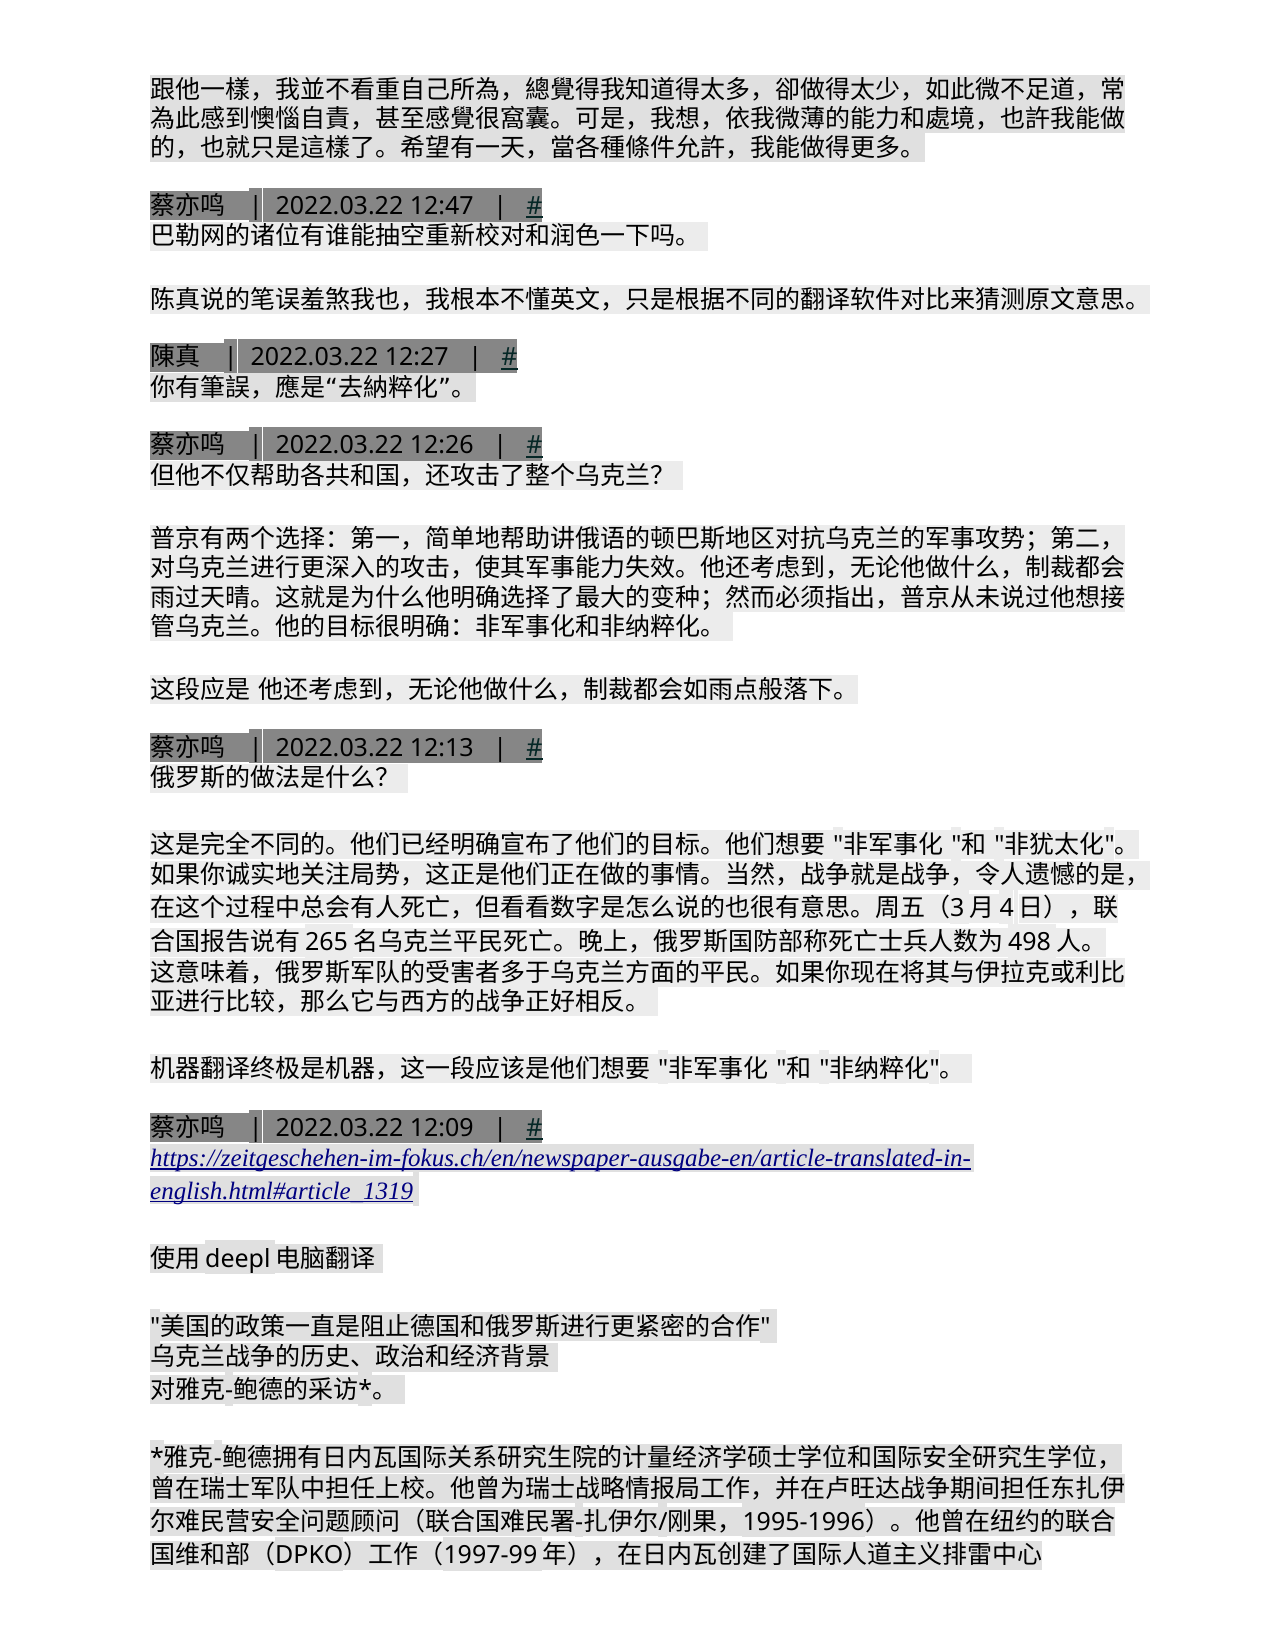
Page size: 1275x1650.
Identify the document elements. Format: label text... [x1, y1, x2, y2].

text 蔡亦鸣 | 2022.03.22 12:09 | # [150, 1109, 1125, 1143]
text 巴勒网的诸位有谁能抽空重新校对和润色一下吗。 陈真说的笔误羞煞我也，我根本不懂英文，只是根据不同的翻译软件对比来猜测原文意思。 [150, 222, 1125, 314]
text 以筆為鑰，打開籠牢 陳真 2022.03.22 謝謝亦鳴提供的訪談資料。全部看完了，講得很好。 在一個大概的基礎上理解俄烏與美國及歐洲等等這些問題，其實並不困難，就看你願不願意理解而已。今天，你可以自欺欺人地說我們所言（例如巴勒網）偏袒了誰（這當然不是事實），故而拒絕相信真相，而仍自願一頭栽進荒謬透頂無恥下流的西方彌天大謊之中。但是，對於來自西方內部甚至主其事者的說法，總該讓腦殘們稍微有點醒悟吧？ 俄烏與西方的這些問題裡頭，並沒有任何過於艱澀隱蔽的政治內幕陰謀，有的其實只是顯而易見的陽謀與赤裸裸的侵略、擴張與屠殺，而俄國才是被動做出反應的受害一方。但是，整個世界的媒體卻完全操控在美國這些長年在世界各地製造顛覆動亂、不斷發動侵略戰爭屠殺數千萬平民百姓的極少數人手裡。 就如阿桑吉及羅素所說，無知是這個世界最大的敵人，當媒體完全被徹底操控，完全顛倒是非善惡，飽受洗腦與思想荼毒的人們，如何可能對事情做出正確的判斷與決定？反倒是為虎作倀傷害公義，危害自身而不自知。 我們手無寸鐵，無法跟這群帝國主義法西斯血腥人渣對抗，唯一能做的就是以筆為鑰，打開人們思想的籠牢。 大約是31年前，亦即1991年，我母親因為我而驟然過世的那一年，我參與創立國際特赦組織（AI）的台灣分會（這組織後來早已被人渣黨把持充當無恥的政治走狗），我和學姐一起翻譯了一篇文章登在AI的刊物上。我給那篇文章取了個標題就是：“以筆為鑰，打開籠牢”。 幾十年來，我們所做的，無非就是如此，在一片黑暗與扭曲、囚禁世人、囚禁思想與真理的監牢中，企圖鑿開銅牆鐵壁，引進一點光芒。 我常想起陳凱歌的電影中，梅蘭芳故意蓄鬍拒絕為日軍演出，梅蘭芳說，“我能做的，也就只是這樣了”。 跟他一樣，我並不看重自己所為，總覺得我知道得太多，卻做得太少，如此微不足道，常為此感到懊惱自責，甚至感覺很窩囊。可是，我想，依我微薄的能力和處境，也許我能做的，也就只是這樣了。希望有一天，當各種條件允許，我能做得更多。 [150, 75, 1125, 162]
text 蔡亦鸣 | 2022.03.22 12:47 | # [150, 187, 1125, 222]
text 但他不仅帮助各共和国，还攻击了整个乌克兰？ 普京有两个选择：第一，简单地帮助讲俄语的顿巴斯地区对抗乌克兰的军事攻势；第二，对乌克兰进行更深入的攻击，使其军事能力失效。他还考虑到，无论他做什么，制裁都会雨过天晴。这就是为什么他明确选择了最大的变种；然而必须指出，普京从未说过他想接管乌克兰。他的目标很明确：非军事化和非纳粹化。 这段应是 他还考虑到，无论他做什么，制裁都会如雨点般落下。 [150, 461, 1125, 704]
text https://zeitgeschehen-im-fokus.ch/en/newspaper-ausgabe-en/article-translated-in-english.html#article_1319 使用deepl电脑翻译 "美国的政策一直是阻止德国和俄罗斯进行更紧密的合作" 乌克兰战争的历史、政治和经济背景 对雅克-鲍德的采访*。 *雅克-鲍德拥有日内瓦国际关系研究生院的计量经济学硕士学位和国际安全研究生学位，曾在瑞士军队中担任上校。他曾为瑞士战略情报局工作，并在卢旺达战争期间担任东扎伊尔难民营安全问题顾问（联合国难民署-扎伊尔/刚果，1995-1996）。他曾在纽约的联合国维和部（DPKO）工作（1997-99年），在日内瓦创建了国际人道主义排雷中心（CIGHD）和排雷行动信息管理系统（IMSMA）。他为在联合国和平行动中引入情报概念做出了贡献，并在苏丹领导了第一个综合的联合国特派团联合分析中心（JMAC）（2005-06）。他曾担任纽约联合国维持和平行动部和平政策和理论司司长（2009-11年）和联合国安全部门改革和法治专家组组长，曾在北约工作，并著有多本关于情报、非对称战争、恐怖主义和虚假信息的书籍。 Zeitgeschehen im Fokus:鲍德先生，你了解现在发生战争的地区。你从过去的几天里得出了什么结论，怎么会变成这样？ 雅克-鲍德。我对我们谈论的这个地区相当了解。我曾在FDFA[瑞士联邦外交部]工作，并代表它被借调到北约五年，领导打击小武器扩散的工作。2014年后，我为乌克兰的项目做出了贡献。此外，由于我以前从事战略情报工作，我对俄罗斯、北约、乌克兰和相关环境非常了解。我讲俄语，可以接触到西方人很少看的文件。 你是乌克兰境内及周边局势的专家。你的专业活动把你带到了当前的危机地区。您如何看待正在发生的事情？ 这很疯狂，我们甚至可以说有一种真正的歇斯底里。令我震惊的是，也是令我非常困扰的是，没有人问俄罗斯人为什么要发起行动的问题。没有人想鼓吹战争，当然我也不想。但作为在纽约的联合国维持和平行动部两年的 "政策和理论 "的前负责人，我总是问自己这个问题。我们是如何走到发动战争这一步的？ 你在那里的任务是什么？ 这是为了了解战争是如何发生的，哪些因素会导致和平，以及可以做些什么来避免伤亡或如何防止战争。如果你不了解战争是如何发生的，那么你就无法找到解决办法。我们正是处于这种情况。每个国家都在对俄罗斯实施自己的制裁，而我们很清楚，这将毫无进展。特别让我震惊的是法国经济部长的声明，他们想摧毁俄罗斯的经济，目的是让俄罗斯人民受苦。这样的声明是令人愤慨的。 【俄罗斯的非军事化和非纳粹化目标】 您如何评价俄罗斯的攻势？ 攻击另一个国家是违反国际法原则的。但是，我们也应该考虑这样一个决定的背景。首先，必须明确的是，普京既不是疯子，也没有与现实脱节。他是一个非常有条理和系统的人，换句话说，是非常俄罗斯的人。我相信，他知道他在乌克兰行动的后果。他评估--显然是正确的--无论他是为保护顿巴斯居民而开展 "小规模 "行动，还是为俄罗斯和顿巴斯居民的国家利益而开展 "大规模 "行动，其后果都是一样的。于是他选择了最大限度的解决方案。 你认为他的目标是什么？ 这当然不是针对乌克兰民众的。普京已经反复说过这一点。你也可以从事实中看到这一点。俄罗斯仍在向乌克兰供应天然气。俄罗斯人并没有停止。他们没有关闭互联网。他们没有破坏发电厂和供水。当然，这些服务在战斗地区可能已经停止。但你看到了与美国人非常不同的做法，例如，在前南斯拉夫、伊拉克甚至利比亚。当西方国家攻击他们时，他们首先摧毁了电力和水的供应以及整个基础设施。 为什么西方会有这样的行为？ 西方的方法--从作战理论的角度看这一点也很有意思--是基于这样的想法：如果你摧毁了基础设施，民众就会反抗不受欢迎的独裁者，而你将以这种方式摆脱他。这也是第二次世界大战期间的策略，当时德国的科隆、柏林、汉堡、德累斯顿等城市被轰炸。他们直接针对平民人口，这样就会有起义。政府通过起义失去了权力，而你在不危及自己军队的情况下赢得了战争。这就是理论。 俄罗斯的做法是什么？ 这是完全不同的。他们已经明确宣布了他们的目标。他们想要 "非军事化 "和 "非犹太化"。如果你诚实地关注局势，这正是他们正在做的事情。当然，战争就是战争，令人遗憾的是，在这个过程中总会有人死亡，但看看数字是怎么说的也很有意思。周五（3月4日），联合国报告说有265名乌克兰平民死亡。晚上，俄罗斯国防部称死亡士兵人数为498人。这意味着，俄罗斯军队的受害者多于乌克兰方面的平民。如果你现在将其与伊拉克或利比亚进行比较，那么它与西方的战争正好相反。 它是否与西方代表的方式相矛盾？ 是的，我们的媒体声称，俄罗斯人想要摧毁一切，但这显然不是事实。我还对我们的媒体描绘普京突然决定攻击和征服乌克兰的方式感到不安。美国警告了几个月，说会有一场突袭，但什么都没有发生。顺便说一句，情报部门和乌克兰领导人一再否认美国的这种警告。如果你仔细看一下军事报告和地面上的准备工作，你可以很清楚地看到。普京在2月中旬之前都没有进攻乌克兰的打算。 为什么会发生这种变化？发生了什么？ 你必须先知道一些事情，否则你就不会明白。2021年3月24日，乌克兰总统泽伦斯基发布总统令，收复克里米亚。然后他开始将乌克兰军队向南和向东南移动，向顿巴斯移动。因此，一年来，我们在乌克兰南部边境的军队长期集结。这就解释了为什么在2月底，俄乌边境没有乌克兰军队。泽伦斯基一直声称，俄罗斯人不会攻击乌克兰。乌克兰国防部长也一再确认这一点。同样，乌克兰安全委员会负责人在12月和1月确认，没有迹象表明俄罗斯会攻击乌克兰。 这是个骗局吗？ 不，他们说了好几次，我相信普京，他也多次说过，顺便说一下，他不想进攻。很明显，有来自美国的压力。 美国对乌克兰本身没有什么兴趣。此时，他们想加大对德国的压力，让其关闭北溪二期。他们希望乌克兰向俄罗斯挑衅，如果俄罗斯做出反应，北溪二期就会被搁置。在奥拉夫-肖尔茨访问华盛顿时，曾暗指这样的情景，而肖尔茨显然不想与之为伍。这不仅仅是我的观点，也有美国人这样理解。目标是北溪二号，大家不要忘记，北溪二号是应德国人的要求建造的。从根本上说，它是一个德国项目。因为德国需要更多的天然气来实现其能源和气候目标。 【"在一场核战争中，欧洲将成为战场"】 美国为什么要推动这个？ 自第二次世界大战以来，美国的政策一直是阻止德国和俄罗斯或苏联更紧密地合作。尽管德国人在历史上对俄罗斯人有一种恐惧。但这是欧洲的两个最大的大国。历史上，德国和俄罗斯之间一直存在着经济关系。美国一直试图阻止这一点。人们不应忘记，在核战争中，欧洲将是战场。这意味着，在这种情况下，欧洲和美国的利益不一定相同。这就解释了为什么在1980年代，苏联支持德国的和平主义运动。德国和俄罗斯之间更紧密的关系将使美国的核战略失去作用。 美国一直在批评能源依赖性？ 具有讽刺意味的是，美国批评德国或欧洲对俄罗斯的能源依赖。俄罗斯是美国的第二大石油供应国。美国主要从加拿大购买石油，然后从俄罗斯购买，其次是墨西哥和沙特阿拉伯。这意味着美国对俄罗斯有依赖性。例如，在火箭发动机方面也是如此。这并不困扰美国。但是，欧洲人依赖俄罗斯，确实让美国感到困扰。 在冷战期间，俄罗斯，也就是苏联，总是履行所有的天然气合同。俄罗斯在这方面的思维方式与瑞士人非常相似。俄罗斯有一种守法的心态；它觉得受到规则的约束，非常像瑞士。这并不意味着他们没有情感，但当规则适用时，你会按规则行事。在冷战时期，苏联从未将贸易和政治联系起来。在这方面，与乌克兰有关的争端主要是政治性的。 布热津斯基关于乌克兰是支配亚洲的关键的理论在这里也起了作用？ 布热津斯基当然是一个伟大的思想家，并且仍然影响着美国的战略思维。但我不认为这一方面是这次特定危机的关键。乌克兰当然很重要。但谁主宰或控制乌克兰的问题并不是这里的主要问题。俄罗斯人的目的不是要控制乌克兰。乌克兰问题对俄罗斯来说，就像对其他国家一样，是一个战略问题。 那是什么意思？ 在目前到处举行的整个讨论中，关键的事情被忽略了。当然，人们在谈论核武器，但这就像在电影中一样。现实却有些不同。俄罗斯人希望北约和俄罗斯之间有一段距离。北约的核心要素是美国的核力量。这就是北约的本质。当我在北约工作时，延斯-斯托尔滕贝格--他当时是我的老板--经常说。"北约是一个核大国"。今天，美国在波兰和罗马尼亚部署了导弹系统，其中包括MK-41发射器系统。 这些是防御性武器吗？ 当然，美国说它们是纯防御性的。你确实可以从这些发射器发射反弹道导弹。但你也可以用同样的系统发射核导弹。这些坡道离莫斯科只有几分钟的路程。如果在欧洲紧张局势加剧的情况下，俄罗斯人通过卫星图像或情报探测到这些发射台周围的活动，表明正在准备发射，他们会等到核导弹可能向莫斯科发射吗？ 可能不会... ...当然不会。他们会立即发动先发制人的打击。美国退出《反弹道导弹条约》[Anti-Ballistic Missile Treaty]后，整个局势升级了。根据《反弹道导弹条约》，他们不能在欧洲部署这种系统。这个想法正是为了在发生对抗的情况下保持一定的反应时间。这是因为错误可能发生。 我们在冷战期间有类似的东西。核导弹之间的距离越大，你就有越多的时间做出反应。如果导弹部署在离俄罗斯领土太近的地方，在受到攻击时就没有时间作出反应，你就有可能更快地陷入全面核战争。这影响到所有邻国。俄罗斯人意识到了这一点，这就是他们创建华沙条约的原因。 【核武器的重要性正在增加】 首先是北约... 北约成立于1949年，华沙条约组织仅在6年后成立。其原因是联邦德国的重新武装以及它在1955年加入北约。如果你看一下1949年的地图，你可以看到北约的核大国和苏联之间有非常大的差距。当北约通过包括德国在内的方式向俄罗斯边境移动时，俄罗斯的反应是建立了华沙条约组织。当时，东欧国家已经全部是共产主义，并被自己的共产党严格控制。几乎比苏联本身还要糟糕。苏联希望在它周围有一个安全地带，所以它创建了华沙条约组织。它想保持一个 "冰原"，以便它可以尽可能长时间地发动常规战争。这就是它的想法：尽可能长时间地留在常规战争中，避免直接进入核战争。 今天仍然是这样吗？ 冷战结束后，核战略在某种程度上被遗忘。安全不再是核武器的问题。伊拉克战争、阿富汗战争都是使用常规武器的战争，核问题在某种程度上已经远离了人们的视线。但俄罗斯人并没有忘记这一点。他们的思维非常具有战略性。当时，我参观了莫斯科的伏罗希洛夫总参谋部学院。在那里你可以看到人们如何思考。他们从战略上思考，在战争时期应该如何思考。 今天你能看到这一点吗？ 今天你可以非常清楚地看到这一点。普京的人从战略上思考。俄罗斯人有战略思维，有行动思维，也有战术思维。西方国家，正如我们在阿富汗或伊拉克看到的，没有战略。这正是法国人在马里遇到的问题。马里现在已经要求他们离开这个国家，因为法国人在没有战略和战略目标的情况下杀人。俄罗斯人则完全不同，他们有战略思维。他们有一个目标。普京也是如此。 在我们的媒体上一再报道，普京已经将核武器带入了游戏。你也听说了吗？ 是的，弗拉基米尔-普京在2月27日将其核力量置于一级警戒状态。但这只是故事的一半。2月11日至12日，安全会议在慕尼黑举行。泽伦斯基在那里。他表示，他想获得核武器。这被解释为一种潜在的威胁，克里姆林宫亮起了红灯。为了理解这一点，我们必须提醒1994年的《布达佩斯协议》。那是关于销毁前苏联各共和国领土上的核导弹，从而使俄罗斯成为唯一的核国家。乌克兰也把核武器交给了俄罗斯，而俄罗斯则保证其边界的不可侵犯性作为回报。当克里米亚在2014年回到俄罗斯时，乌克兰说它也不会再遵守1994年的协议。 回到核武器上。普京到底说了什么？ 如果泽伦斯基想拿回核武器，这对普京来说肯定是不能接受的。如果你的核武器就在边境上，那么预警时间就会非常少。在马克龙访问后的新闻发布会上，和普京明确表示，如果北约和俄罗斯之间的距离太小，这可能会在无意中导致复杂化。但决定性的因素是在针对乌克兰的行动开始时，法国外长威胁普京，宣布北约是一个核国家。普京对此的反应是提高了其核力量的警戒级别。当然，我们的媒体并没有提到这一点。普京是一个现实主义者；他脚踏实地，目的明确。 是什么促使普京现在进行军事干预？ 2021年3月24日，泽伦斯基发布总统令，用武力重新征服克里米亚。他开始准备这样做。这是否是他的真实意图或只是一个政治花招，我们不得而知。然而，我们看到的是，他在顿巴斯地区和南部的克里米亚地区大规模加强了乌克兰军队。当然，俄罗斯人已经注意到了这一点。与此同时，北约在4月份在波罗的海和黑海之间进行了大规模的演习。这可以理解为促使俄罗斯人做出反应。他们在南部军区举行了演习，以展示旗帜。此后事情趋于平静，9月，俄罗斯举行了计划已久的 "Zapad 21 "演习。这些演习每四年进行一次。在演习结束时，一些部队仍留在白俄罗斯附近。这些是东部军区的部队。留在那里的大部分装备是为今年年初与白俄罗斯计划进行的大型演习而保留的。 西方国家对此有何反应？ 欧洲，特别是美国将此解释为加强了对乌克兰的进攻能力。独立军事专家，但也是乌克兰安全委员会的负责人说，当时没有进行战争准备。俄罗斯在10月留下的装备显然不是为了进攻性行动。然而，所谓的西方军事专家，特别是法国的军事专家，立即将此解释为战争准备，并开始指定普京为疯狂独裁者。从2021年10月底到今年年初，局势就是这样演变的。美国和乌克兰在这个问题上的沟通方式是非常矛盾的。一个警告说有进攻计划，而另一个则否认。这是一个永久性的来回。 欧安组织报告称乌克兰在2月份对卢甘斯克和顿涅茨克人民共和国进行了猛烈炮击 2月份发生了什么？ 在1月底，情况似乎有所发展。看起来美国与泽伦斯基进行了交谈，并且可以观察到轻微的变化。从2月初开始，美国谈论俄罗斯即将发动的攻击，并开始散布攻击方案。安东尼-布林肯在联合国安理会上介绍了根据美国情报，俄罗斯的攻击将如何展开。这让人想起了2002/2003年攻击伊拉克之前的情况。在那里，情况据称也是以情报分析为基础的。当时的情况也不是这样。当时，中情局并不相信伊拉克存在大规模杀伤性武器。因此，唐纳德-拉姆斯菲尔德没有依靠中央情报局，而是依靠国防部内的一个小型机密小组，该小组是专门为规避中央情报局的分析而设立的。 今天的信息是从哪里来的？ 在乌克兰问题上，布林肯也做了完全相同的事情。人们可以注意到，在俄罗斯攻势之前的整个讨论中，完全没有中情局和西方情报机构的身影。布林肯告诉我们的一切都来自于他自己在部门内成立的 "老虎小组"。提交给我们的这些方案并不是来自于情报分析，而是来自于自称是专家的人，他们编造了一个带有政治目的的方案。俄罗斯人即将发动袭击的谣言就是这样诞生的。因此，2月16日，乔-拜登说他知道俄罗斯人即将发动攻击。但当被问及他是如何知道的时，他回答说美国有良好的情报能力，而没有提到中央情报局或国家情报局。 那么，2月16日是否发生了什么？ 当天，乌克兰军队沿停火线，即所谓的 "接触线 "违反停火的情况极端增加。在过去的八年里，一直都有违反行为，但从2月12日开始，违反行为极端增加，包括爆炸，特别是在顿涅茨克和卢甘斯克地区。我们知道这一点，因为欧安组织驻顿巴斯特派团报告了这一点。这些报告可以在欧安组织的 "每日报告 "中看到。 乌克兰军队的目标是什么？ 这当然是对顿巴斯的攻势的最初阶段。当炮火加剧时，两个共和国的当局开始将平民疏散到俄罗斯。在一次采访中，谢尔盖-拉夫罗夫提到超过10万名难民。在俄罗斯，这被认为是即将开展大规模行动的迹象。 其后果是什么？ 乌克兰军队的这一行动实际上触发了一切。在这一点上，普京很清楚，乌克兰将对这两个共和国发动进攻。2月15日，俄罗斯议会，即杜马，通过了一项决议，提议承认他们的独立。起初普京没有反应，但随着攻击的加剧，他在2月21日决定对议会的要求作出积极回应。 【乌克兰右翼极端主义的根源】 普京为什么要采取这一步骤？ 在这种情况下，他没有什么选择，只能这样做，因为如果他不采取任何措施保护顿巴斯的俄语人口，俄罗斯民众不会理解。对普京来说，很清楚的是，无论他的反应和干预只是为了帮助各共和国，还是为了入侵乌克兰，西方在任何情况下都会以大规模制裁作为反应。因此，作为第一步，他承认了这两个共和国的独立。然后，在同一天，他与这两个共和国分别缔结了友好合作条约。从那时起，他可以援引《联合国宪章》第51条，允许他在集体防卫和自卫的框架内进行干预，协助这两个共和国。因此，他为其军事干预建立了法律基础。 但他不仅帮助各共和国，还攻击了整个乌克兰？ 普京有两个选择：第一，简单地帮助讲俄语的顿巴斯地区对抗乌克兰的军事攻势；第二，对乌克兰进行更深入的攻击，使其军事能力失效。他还考虑到，无论他做什么，制裁都会雨过天晴。这就是为什么他明确选择了最大的变种；然而必须指出，普京从未说过他想接管乌克兰。他的目标很明确：非军事化和非纳粹化。 这些目标的背景是什么？ 非军事化是可以理解的，因为乌克兰在南部、顿巴斯和克里米亚之间聚集了全部军队。一个快速的行动将使其能够包围这些部队。这就是所发生的事情，乌克兰军队的很大一部分目前被包围在顿巴斯地区的一个大锅里，在斯拉维扬斯克、克拉马托尔斯克和塞维罗多涅茨克之间。俄国人已经将其包围，并正在将其消灭。剩下的就是所谓的非军事化。当俄罗斯人这样说时，这并不是一句空话。为了弥补乌克兰军队的不可靠，自2014年以来发展了强大的准军事部队，包括，例如，著名的亚速团。但还有很多。有大量这样的团体在乌克兰人的指挥下，但并非完全由乌克兰人组成。例如，亚速团由19个民族组成，包括法国人，甚至瑞士人等。这是一个真正的外国军团。据路透社报道，这些极右翼团体总共有大约10万名战士。 为什么有这么多的准军事组织？ 2015/2016年，我和北约一起在乌克兰。乌克兰有一个大问题，他们正在耗尽士兵，因为乌克兰军队有很多因非战斗行动而死亡的人。他们有很多人死于自杀和酗酒问题。他们在寻找新兵方面遇到了困难。由于我在联合国的经验，我被要求提供帮助。因此，我去了乌克兰几次。主要的一点是，军队在民众中没有信誉，在军队内部也没有信誉。这就是为什么乌克兰越来越鼓励和发展准军事部队。他们是由右翼极端主义驱动的狂热分子。 右翼极端主义从何而来？ 它的起源可以追溯到20世纪30年代。在被称为 "大饥荒 "的极端饥荒年代，出现了对苏维埃政权的抵抗。为了资助苏联的现代化建设，斯大林没收了收成，造成前所未有的饥荒。NKVD，即克格勃的前身（同时也是内务部和安全机构），执行了这一政策。NKVD是以领土为基础组织的，在乌克兰，有许多犹太人担任高级指挥职务。结果，一切都变得有点混乱：对共产党人的仇恨、对俄罗斯人的仇恨和对犹太人的仇恨。第一个极右翼团体可以追溯到这个时期，而且它们仍然存在。二战期间，德国人需要这些团体，如斯捷潘-班德拉的OUN、乌克兰起义军等，在苏联后方作战。当时，第三帝国的部队被视为解放者，如1943年从苏联人手中解放哈尔科夫的党卫军第二装甲师 "Das Reich"，至今仍在乌克兰受到庆祝。这种极右翼抵抗的地理中心在利沃夫，即今天的利沃夫，位于加利西亚。这个地区甚至有它 "自己的 "第14装甲掷弹兵师SS "Galizien"，一个完全由乌克兰人组成的党卫军师。 OUN在第二次世界大战期间成立，并在苏联时期幸存下来？ 第二次世界大战后，敌人是苏联。苏联在战争期间没有成功地完全消灭这些反苏运动。美国、法国和英国意识到OUN可能是有用的，并支持它以破坏和武器对抗苏联。直到20世纪60年代初，乌克兰叛乱分子一直得到西方国家通过秘密行动的支持，如 "空气动力"、"宝贵"、"米诺斯"、"卡帕乔 "和其他。从那时起，乌克兰一直与西方和北约保持着密切的关系。今天，正是由于乌克兰军队的软弱，才导致了对狂热部队的使用。我认为，新纳粹这个词并不完全准确。他们有非常相似的想法，他们带着他们的符号，他们是暴力和反犹太主义的，但他们并没有真正受到一种学说或政治项目的指导。 2014年后，为安抚乌克兰局势达成了两项协议。在目前的争端背景下，这些协议的意义何在？ 是的，这一点很重要，因为不遵守这两项协议基本上导致了今天的战争。自2014年以来，据说有一个解决冲突的办法，即明斯克协议。到2014年9月，很明显，乌克兰军方无法管理冲突，尽管它得到了北约的建议。它经常失败。这就是为什么它不得不在2014年9月承诺执行明斯克一号协议。这是乌克兰政府与顿涅茨克和卢甘斯克两个自封的共和国的代表之间的协议，有欧洲和俄罗斯的担保人。 【欧盟和美国的双重性】 这两个共和国的基础是如何形成的？ 为了理解，我们需要稍微回顾一下历史。2013年秋天，欧盟希望与乌克兰缔结一项贸易和经济协议。欧盟为乌克兰提供了补贴、出口和进口等方面的发展保障。乌克兰当局希望缔结该协议。但这并不是没有问题的，因为乌克兰的工业和农业在质量和产品方面都是面向俄罗斯的。例如，乌克兰人正在为俄罗斯飞机开发发动机，而不是为欧洲或美国飞机。因此，工业的总体方向是面向东方，而不是西方。就质量而言，乌克兰很难与欧洲市场竞争。因此，当局希望与欧盟合作，同时与俄罗斯保持经济关系。 这有可能吗？ 就其本身而言，俄罗斯对乌克兰的计划没有异议。但它也希望保持与乌克兰的经济关系。因此，它建议成立一个三方工作组，制定两个协议：一个是乌克兰和欧盟之间的协议，另一个是乌克兰和俄罗斯之间的协议。其目的是为了涵盖所有各方的利益。但正是欧盟通过巴罗佐要求乌克兰在俄罗斯和欧盟之间做出选择。然后乌克兰要求有时间考虑解决方案，并要求暂停整个进程。此后，欧盟和美国没有公平竞争。 为什么？ 西方媒体的标题是。"俄罗斯向乌克兰施压以阻止与欧盟签订条约"。这不是真的。事实并非如此。乌克兰政府继续表现出对与欧盟签订条约的兴趣，但只是希望有更多的时间来思考和考虑解决这一复杂情况。但欧洲媒体并没有这样说。接下来的几天，来自该国西部的右翼极端分子出现在基辅的Maidan上。在西方国家的批准和支持下，那里发生的一切确实很可怕。但在这里详细说明一切将超出我们的范围。 民选总统亚努科维奇被推翻后发生了什么？ 从民族主义极右政变中产生的新的临时政府，作为其第一个正式行为，立即改变了关于乌克兰官方语言的法律。这表明，政变与民主无关，而是组织起义的极端民族主义者的产物。这一法律变化在讲俄语的地区引发了一场风暴。在南部俄语区的所有城市，敖德萨、马里乌波尔、顿涅茨克、卢甘斯克、克里米亚等地都组织了大规模的示威活动。乌克兰当局以一种非常大规模和野蛮的方式作出反应，召集军队。敖德萨、哈尔科夫、第聂伯罗彼得罗夫斯克、卢甘斯克和顿涅茨克短暂宣布成立自治共和国。他们以极端残酷的方式进行了斗争，最终留下了两个。顿涅茨克和卢甘斯克宣布了自己的自治共和国。 他们是如何使自己的身份合法化的？ 他们在2014年5月举行了公民投票，以获得自治权，这非常非常重要。如果你看看我们的媒体在过去几个月里，他们只谈论 "分离主义者"。但这八年来完全是个谎言：他们总是谈论分离主义者，但这是错误的，因为公投非常清楚地提到了乌克兰内部的自治。这些共和国想要某种瑞士式的解决方案，可以这么说。人民接受自治后，当局要求俄罗斯承认这些共和国，但普京政府拒绝了。 【克里米亚的独立斗争】 克里米亚的发展不也与此有关吗？ 我们忘了，克里米亚是独立的，甚至在乌克兰独立之前。1991年1月，当苏联仍然存在的时候，克里米亚举行了全民投票，要求由莫斯科而不是基辅管理。因此，它成为一个自治的苏维埃社会主义共和国。乌克兰直到6个月后的1991年8月才举行自己的独立公投。当时，克里米亚不认为自己是乌克兰的一部分。但乌克兰并没有接受这一点。从1991年到2014年，这两个实体之间的斗争一直在进行。克里米亚有自己的宪法，有自己的当局。1995年，在《布达佩斯备忘录》的鼓励下，乌克兰用特种部队推翻了克里米亚政府并废除了其宪法。但这一点从未被提及，因为它将为当前的发展带来完全不同的启示。 克里米亚的人民想要什么？ 事实上，克里米亚人认为自己是独立的。从1995年起，克里米亚由基辅的法令来管理。这与1991年的公投完全相悖，这也解释了为什么克里米亚在2014年非法政变后，新的极端民族主义政府在乌克兰上台后举行了新的公投。其结果与30年前的结果非常相似。公投后，克里米亚要求加入俄罗斯联邦。不是俄罗斯征服了克里米亚，而是人民授权其当局要求俄罗斯接纳他们。1997年，俄罗斯和乌克兰之间还有一个友好条约，乌克兰在其中保证了该国少数民族的文化多样性。2014年2月，当俄语被禁止作为官方语言时，这就违反了这一条约。 现在很明显，那些不知道这一切的人，有可能会误判形势。 回到《明斯克协议》。除了乌克兰和各自治共和国之外，还有担保人，德国和法国站在乌克兰一边，俄罗斯站在自封的各共和国一边。他们在欧安组织的框架内发挥了这个作用。欧盟没有参与，这只是欧安组织的事情。明斯克一号协议签署后，乌克兰立即对这两个自治共和国发起了反恐行动。乌克兰政府完全无视它刚刚签署的协议，开展了这次行动。乌克兰军队在Debaltsevo再次遭受彻底失败。这是一场大败。 这是否也是在北约的支持下发生的？ 是的，人们想知道北约军事顾问做了什么，因为叛军的武装力量完全击败了乌克兰军队。 这导致了第二项协议，即2015年2月签署的明斯克协议，该协议是联合国安理会决议的基础。因此，根据国际法，该协议具有约束力，必须予以执行。 这是否也受到了联合国的监督？ 没有，没有人关心，除了俄罗斯，没有人要求遵守明斯克二号协议。突然间，只有诺曼底模式的谈论。但这完全没有意义。这个 "格式 "是在2014年6月庆祝D日的时候诞生的。战争的前主角、盟国元首以及德国、乌克兰和其他国家的代表被邀请。在诺曼底模式中，只有国家元首的代表，自治共和国显然没有出席。乌克兰不想与卢甘斯克和顿涅茨克的代表交谈。但如果你读了明斯克协议，乌克兰政府和各共和国之间应该有一个协商，以便修改乌克兰的宪法。所以这是一个乌克兰内部的进程，但这不是乌克兰政府想要的。 但乌克兰人也签署了该协议... ...是的，但乌克兰总是想把他们的国内问题归咎于俄罗斯。乌克兰人声称，俄罗斯袭击了乌克兰，这就是问题的根源。但很明显，这是一个国内问题。自2014年以来，欧安组织监察员从未见过俄罗斯的军事单位。两项协议都非常清楚和准确：解决方案必须在乌克兰境内找到。这是一个在国内获得一定自主权的问题，只有乌克兰可以解决这个问题。这与俄罗斯没有关系。 为此，我们需要对宪法进行规定的调整。 是的，没错，但还没有做到。乌克兰在这方面没有采取任何措施。联合国安全理事会的成员也没有对此作出承诺，相反。局势一点也没有改善。 俄罗斯是如何表现的？ 俄罗斯的立场始终未变。它希望《明斯克协议》能够得到执行。八年来，它从未改变过自己的立场。在这八年里，出现了各种侵犯边界的行为，炮击等等，但俄罗斯从未对协议的履行提出质疑。 乌克兰是如何进行的？ 乌克兰在去年7月初颁布了一项法律。这是一部根据种族给予公民不同权利的法律。这很容易让人联想到1935年的纽伦堡种族法。只有真正的乌克兰人有充分的权利，而所有其他人只有有限的权利。就在这之后，普京写了一篇文章，解释了乌克兰的历史成因。他批评说，可以对乌克兰族和俄罗斯族等进行区分。他写文章是为了回应这项法律。但在欧洲，这被解释为他不承认乌克兰是一个国家，他的文章试图为可能吞并乌克兰进行辩护。在西方，人们相信这一点，而没有人知道普京为什么要写这篇文章或其实际内容是什么。很明显，在西方，其目的是尽可能给普京一个负面形象。我读过这篇文章；它非常有意义。 俄罗斯人难道不会期待他对此发表评论吗？ 当然，在乌克兰有这么多俄罗斯人。他必须做一些事情。如果默默地接受这一切，对人民来说是不对的（但从国际法的角度来看，也有保护的责任）。所有这些小细节绝对是它的一部分，否则我们就不明白发生了什么。只有这样才能正确看待普京的行为，才能看到战争是越来越被挑起的。我不能说普京是好是坏。但我们在西方对他的判断显然是基于错误的因素。 【瑞士脱离了中立国地位】 你对瑞士上周末的反应有何看法？ 这真是一场灾难。俄罗斯制定了一份48个 "不友好国家 "的名单，而你意识到瑞士也在其中。这确实是一个划时代的变化，但瑞士自己也有责任。瑞士一直是 "中间的人"。我们促进了与所有国家的对话，并有勇气站在中间。关于制裁的问题有歇斯底里的说法。俄罗斯对这种情况有很好的准备，它将受到影响，但它准备承受其影响。然而，制裁的原则是完全错误的。今天，制裁已经取代了外交。我们在委内瑞拉、古巴、伊拉克和伊朗等国看到了这一点。这些国家除了有一个不讨好美国的政策外，什么也没做。这就是他们的错误。当我看到残疾运动员被暂停参加残奥会的时候，话都说不清了。这是完全不合适的。它影响到了个别的人，这简直是倒行逆施。这就像法国外交部长说俄罗斯人民必须遭受制裁一样卑鄙。在我眼里，说这话的人毫无荣誉可言。发动战争没有什么积极意义，但这样的反应简直是可耻的。 您如何看待人们走上街头反对乌克兰战争的情况？ 我问自己：是什么让针对乌克兰的战争比针对伊拉克、也门、叙利亚或利比亚的战争更糟？在这些案例中，我们知道，没有对侵略者美国或那些提供用于对付平民的武器的人进行制裁。谁在为也门示威？谁为利比亚示威，谁为阿富汗示威？我们不知道为什么美国会在阿富汗。我从情报来源得知，从来没有任何明确的迹象表明阿富汗或乌萨马-本-拉丹参与了9/11袭击，但我们还是在阿富汗开战了。 为什么？ 2001年9月12日，恐怖袭击刚结束，美国想进行报复，决定轰炸阿富汗。美国空军参谋长说，在阿富汗没有足够的目标。对此，国防部长回答说："如果我们在阿富汗没有足够的目标，那么我们将轰炸伊拉克"。这不是我编的，有消息来源，有文件，也有在场的人。这就是现实，但我们被宣传和操纵所动摇，走向了 "正确 "的一方。 如果让我总结一下这次采访，你的回答已经清楚地表明，西方长期以来一直在火上浇油，挑衅俄罗斯。然而，这些挑衅行为在我们的媒体中很少被报道，但普京的回答只是部分地或以扭曲的方式给出，以便尽可能地保持一个战争贩子和怪物的形象。 我的祖父是法国人，他是第一次世界大战的一名士兵，经常给我讲这个故事。我不得不说，西方政客的歇斯底里、操纵和不经大脑的行为让我想起了今天的1914年，这让我非常担心。当我看到我们这个中立的国家不再能够采取独立于欧盟和美国的立场时，我感到羞愧。我们需要有一个清醒的头脑，了解所有这些事件背后的事实。这是瑞士追求合理和平政策的唯一途径。 鲍德先生，感谢你接受采访。 采访托马斯-凯泽 [150, 1143, 1125, 1571]
text 俄罗斯的做法是什么？ 这是完全不同的。他们已经明确宣布了他们的目标。他们想要 "非军事化 "和 "非犹太化"。如果你诚实地关注局势，这正是他们正在做的事情。当然，战争就是战争，令人遗憾的是，在这个过程中总会有人死亡，但看看数字是怎么说的也很有意思。周五（3月4日），联合国报告说有265名乌克兰平民死亡。晚上，俄罗斯国防部称死亡士兵人数为498人。这意味着，俄罗斯军队的受害者多于乌克兰方面的平民。如果你现在将其与伊拉克或利比亚进行比较，那么它与西方的战争正好相反。 机器翻译终极是机器，这一段应该是他们想要 "非军事化 "和 "非纳粹化"。 [150, 763, 1125, 1084]
text 蔡亦鸣 | 2022.03.22 12:13 | # [150, 729, 1125, 763]
text 陳真 | 2022.03.22 12:27 | # [150, 339, 1125, 373]
text 蔡亦鸣 | 2022.03.22 12:26 | # [150, 427, 1125, 461]
text 你有筆誤，應是“去納粹化”。 [150, 373, 1125, 402]
